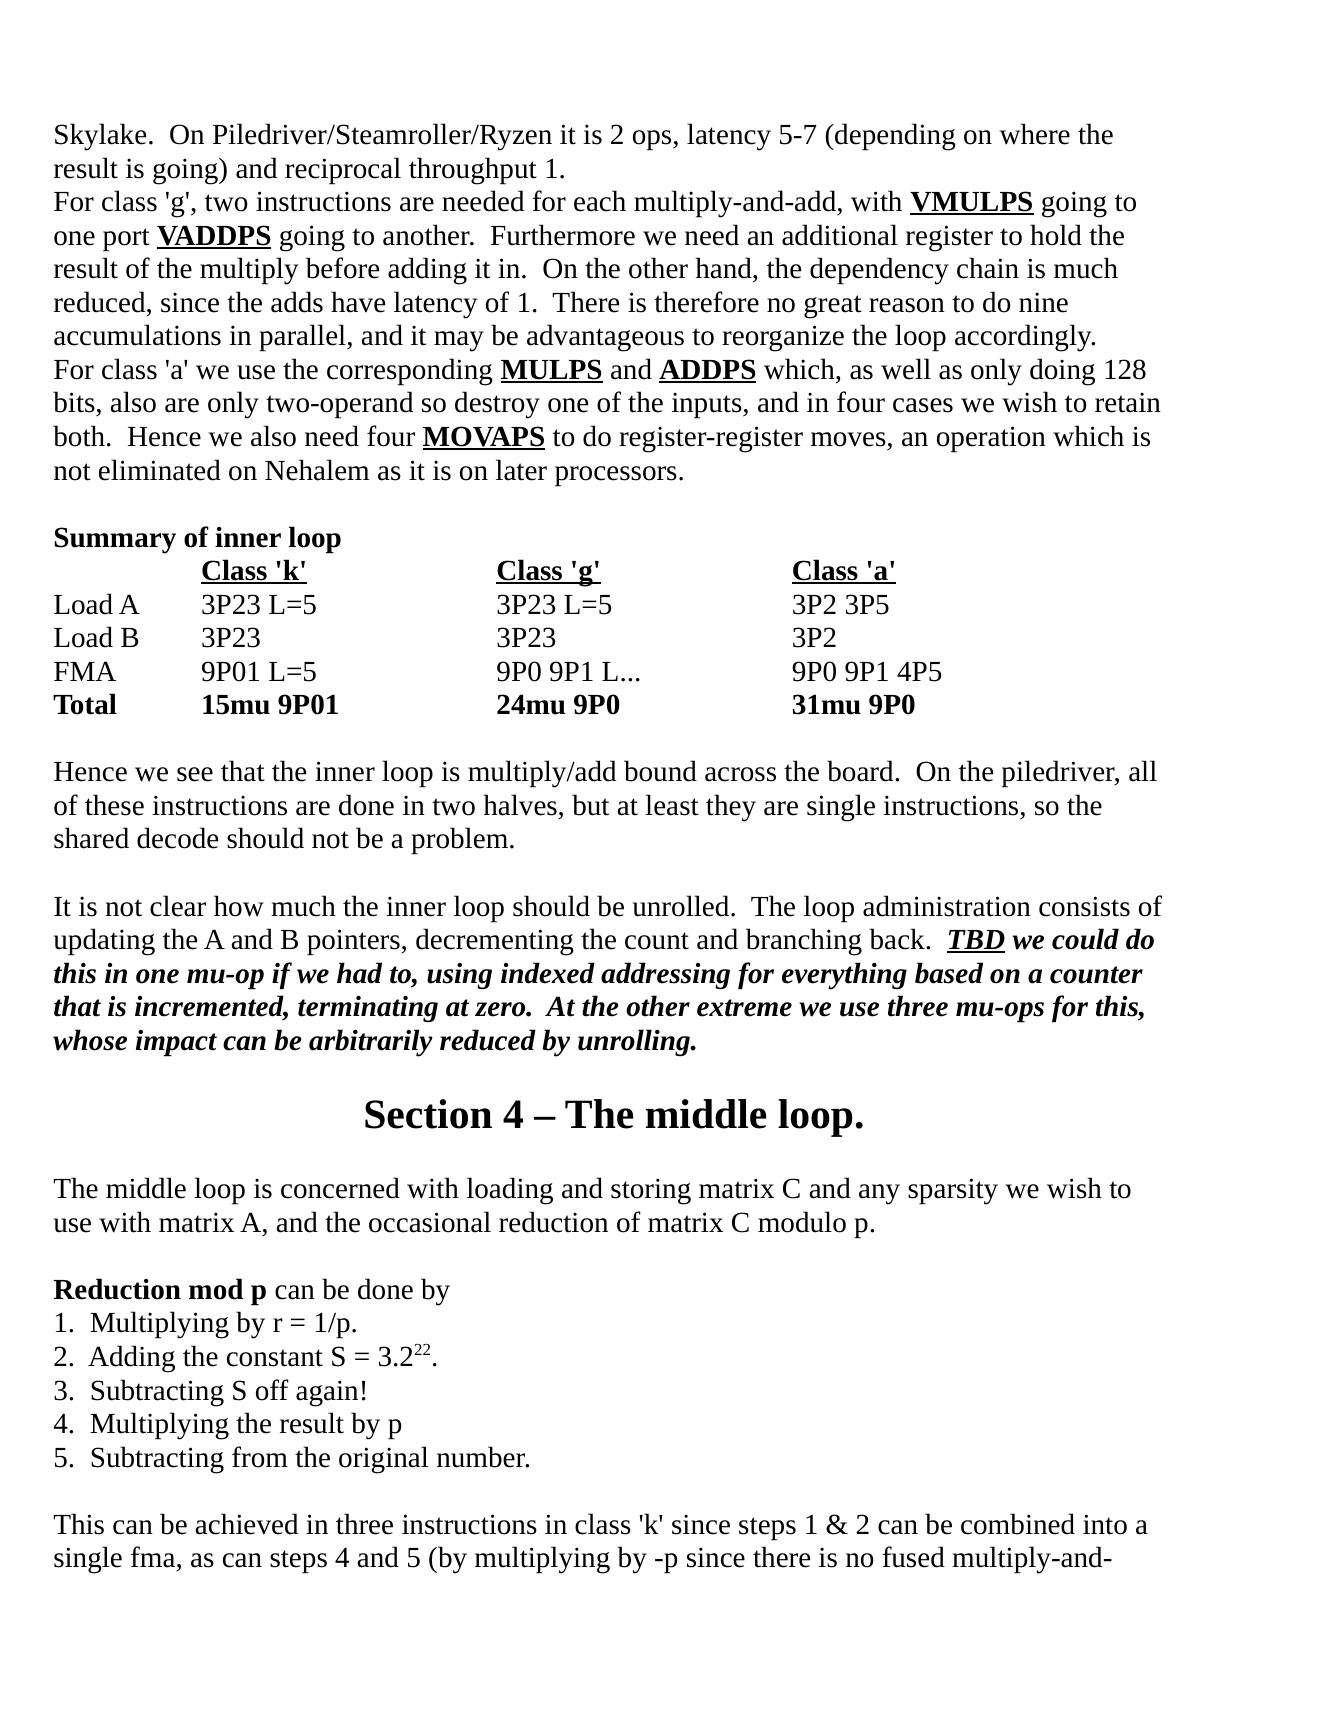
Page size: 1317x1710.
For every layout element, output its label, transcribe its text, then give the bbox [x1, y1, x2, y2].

text Skylake. On Piledriver/Steamroller/Ryzen it is 2 ops, latency 5-7 (depending on where the result is going) and reciprocal throughput 1. [53, 117, 1174, 184]
text Class 'k' Class 'g' Class 'a' [53, 553, 1174, 587]
text Total 15mu 9P01 24mu 9P0 31mu 9P0 [53, 687, 1174, 721]
text For class 'a' we use the corresponding MULPS and ADDPS which, as well as only doing 128 bits, also are only two-operand so destroy one of the inputs, and in four cases we wish to retain both. Hence we also need four MOVAPS to do register-register moves, an operation which is not eliminated on Nehalem as it is on later processors. [53, 352, 1174, 486]
text 1. Multiplying by r = 1/p. [53, 1306, 1174, 1339]
text Load A 3P23 L=5 3P23 L=5 3P2 3P5 [53, 587, 1174, 620]
text Section 4 – The middle loop. [53, 1090, 1174, 1138]
text The middle loop is concerned with loading and storing matrix C and any sparsity we wish to use with matrix A, and the occasional reduction of matrix C modulo p. [53, 1171, 1174, 1238]
text Hence we see that the inner loop is multiply/add bound across the board. On the piledriver, all of these instructions are done in two halves, but at least they are single instructions, so the shared decode should not be a problem. [53, 754, 1174, 855]
text For class 'g', two instructions are needed for each multiply-and-add, with VMULPS going to one port VADDPS going to another. Furthermore we need an additional register to hold the result of the multiply before adding it in. On the other hand, the dependency chain is much reduced, since the adds have latency of 1. There is therefore no great reason to do nine accumulations in parallel, and it may be advantageous to reorganize the loop accordingly. [53, 184, 1174, 352]
text 2. Adding the constant S = 3.222. [53, 1339, 1174, 1373]
text 5. Subtracting from the original number. [53, 1440, 1174, 1473]
text It is not clear how much the inner loop should be unrolled. The loop administration consists of updating the A and B pointers, decrementing the count and branching back. TBD we could do this in one mu-op if we had to, using indexed addressing for everything based on a counter that is incremented, terminating at zero. At the other extreme we use three mu-ops for this, whose impact can be arbitrarily reduced by unrolling. [53, 889, 1174, 1056]
text Summary of inner loop [53, 520, 1174, 553]
text FMA 9P01 L=5 9P0 9P1 L... 9P0 9P1 4P5 [53, 654, 1174, 687]
text Load B 3P23 3P23 3P2 [53, 620, 1174, 654]
text This can be achieved in three instructions in class 'k' since steps 1 & 2 can be combined into a single fma, as can steps 4 and 5 (by multiplying by -p since there is no fused multiply-and- [53, 1507, 1174, 1574]
text 3. Subtracting S off again! [53, 1373, 1174, 1406]
text Reduction mod p can be done by [53, 1272, 1174, 1306]
text 4. Multiplying the result by p [53, 1406, 1174, 1440]
